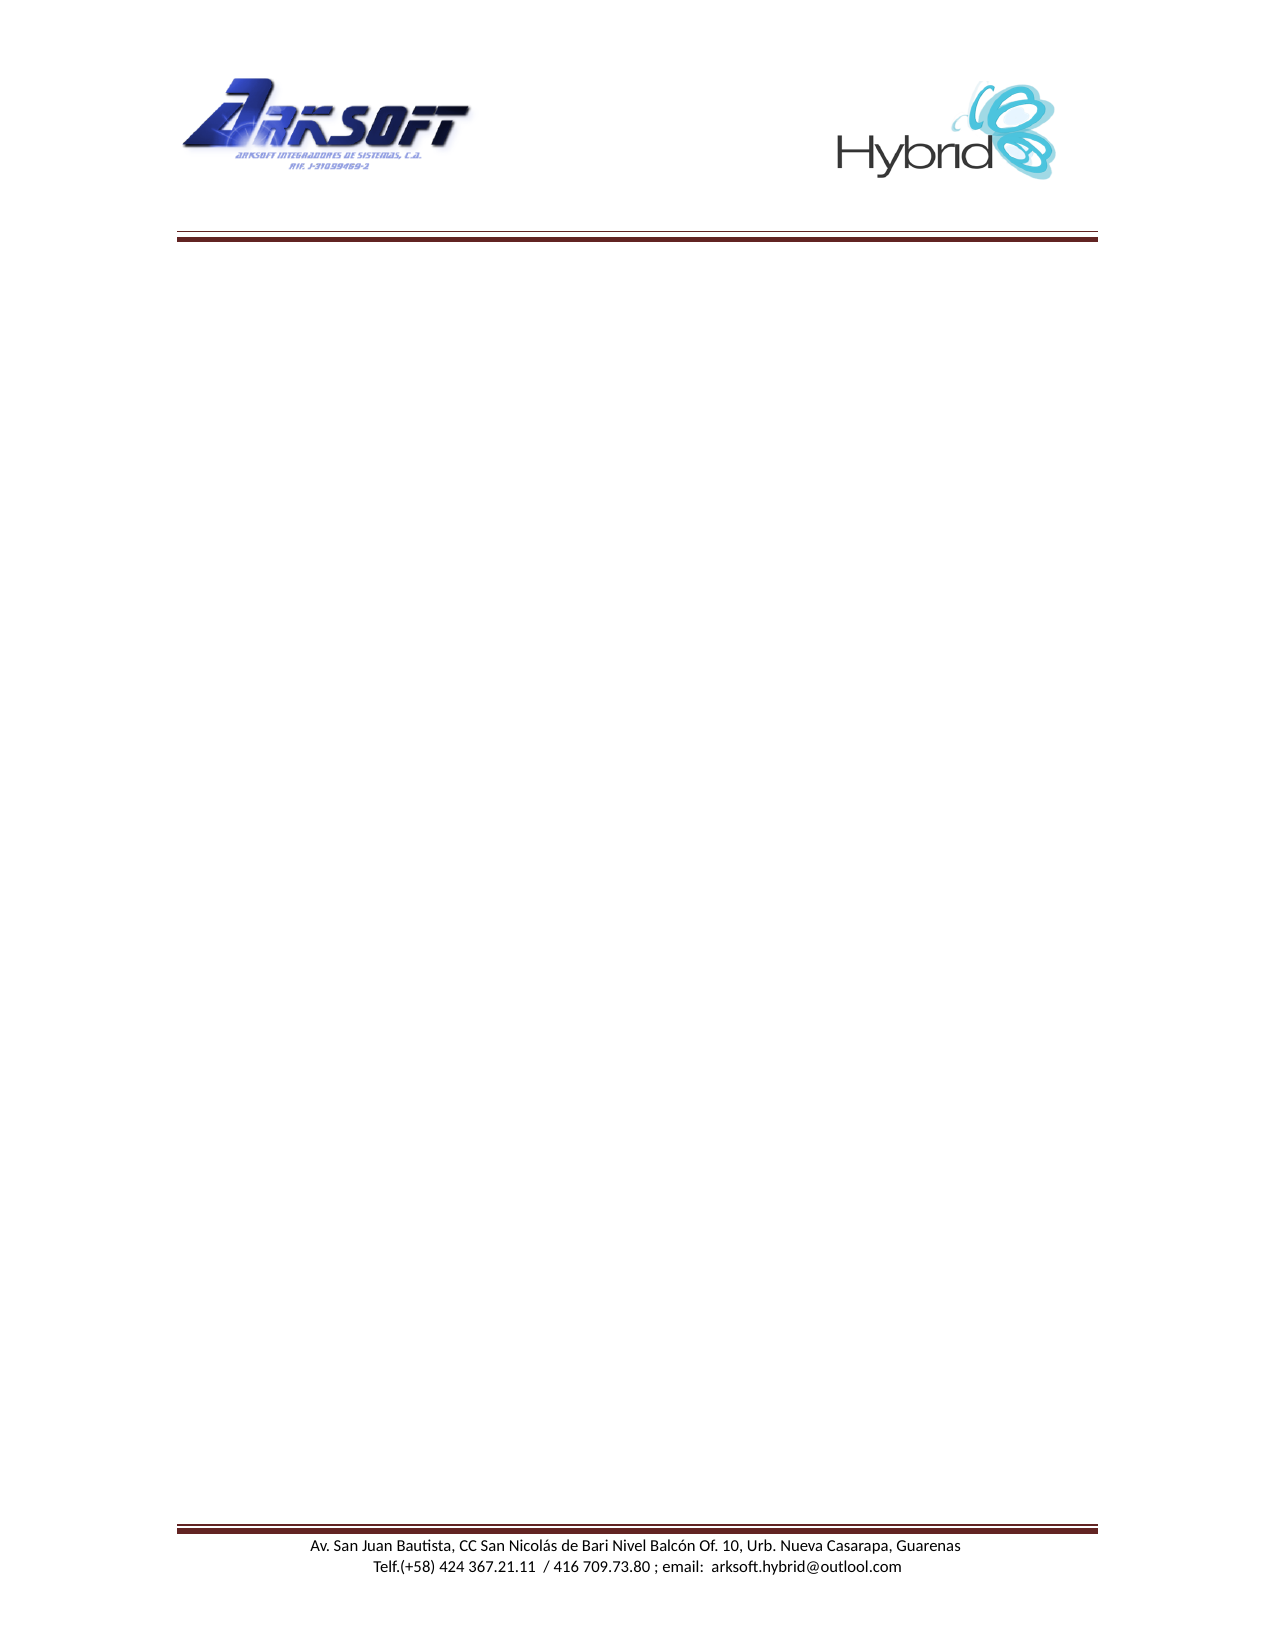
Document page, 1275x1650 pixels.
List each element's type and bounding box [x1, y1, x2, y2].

picture [177, 73, 484, 173]
picture [833, 81, 1059, 191]
